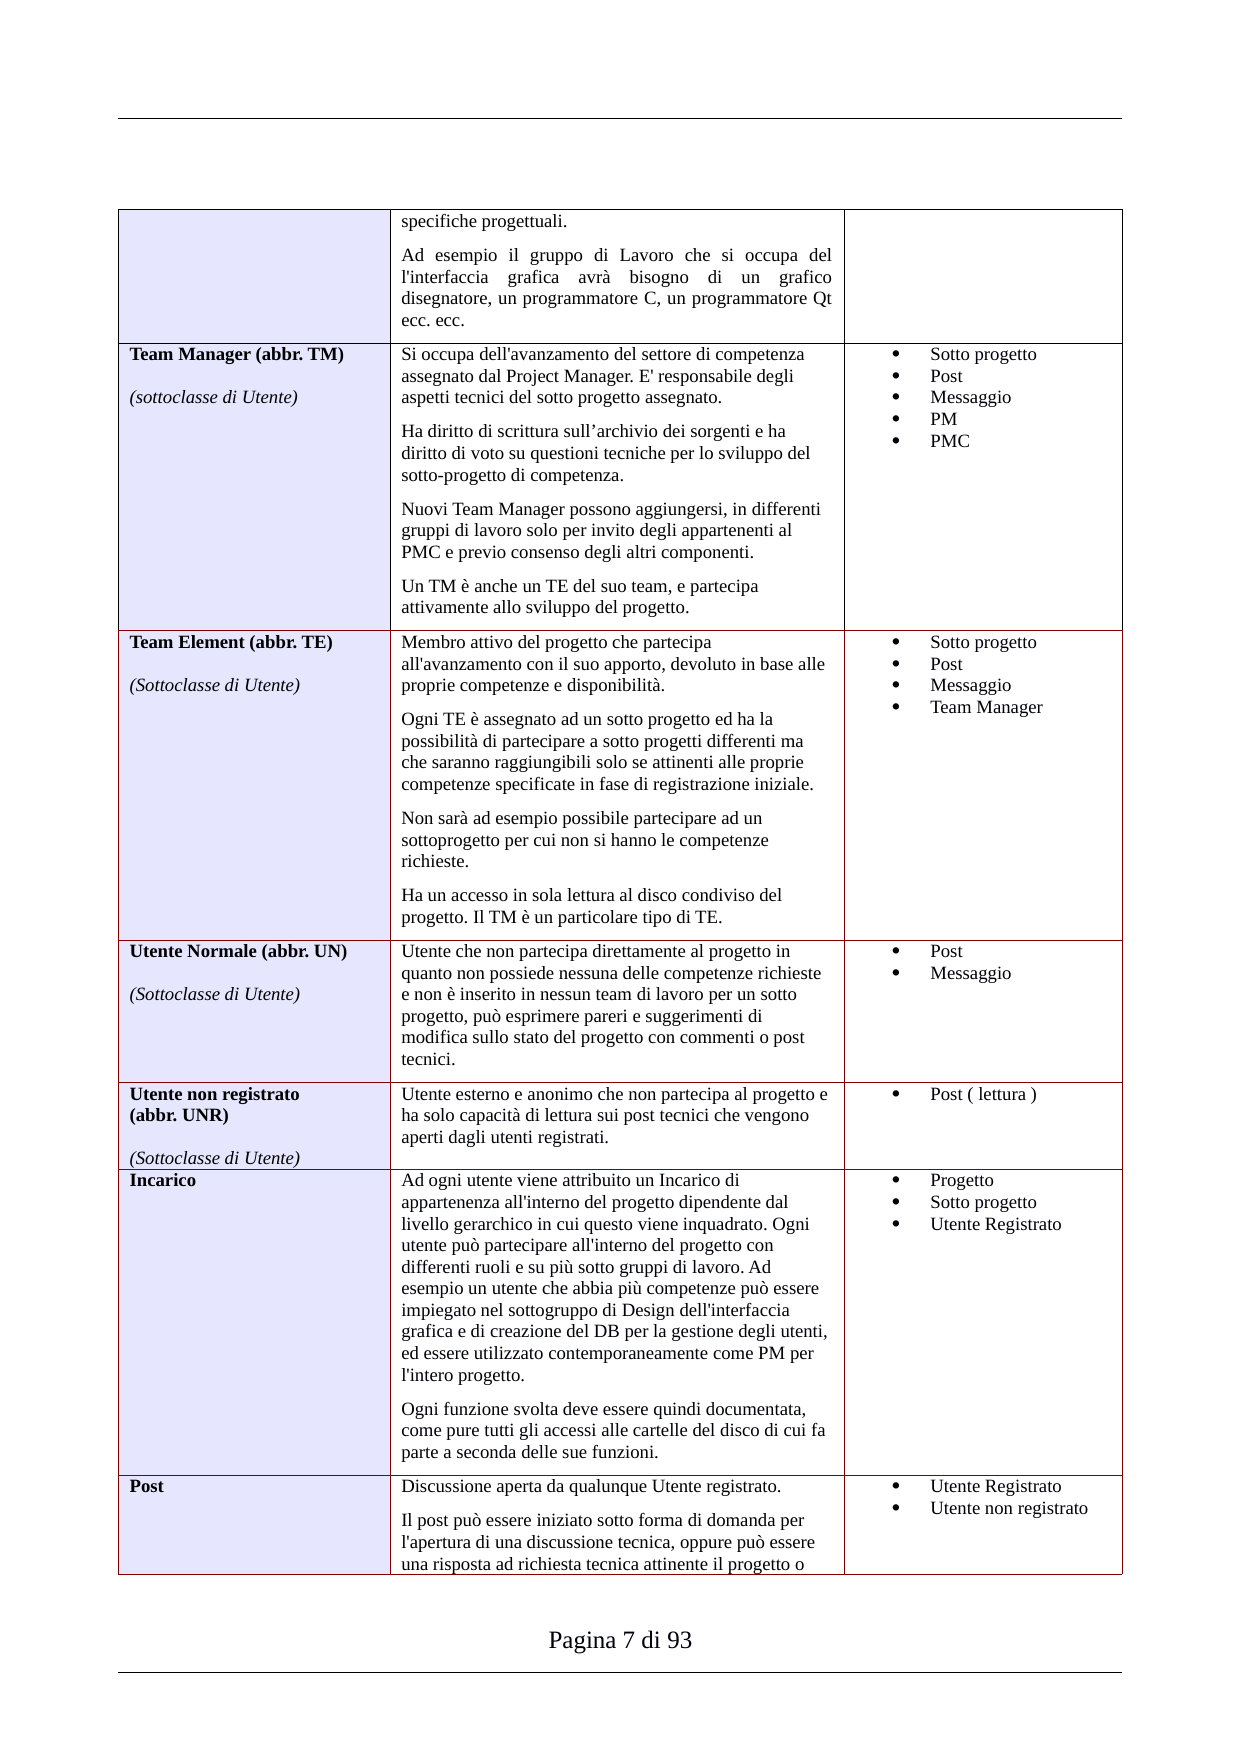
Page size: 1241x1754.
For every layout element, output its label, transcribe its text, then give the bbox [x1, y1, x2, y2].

table_cell Membro attivo del progetto che partecipa all'avanzamento con il suo apporto, devoluto in base alle proprie competenze e disponibilità. Ogni TE è assegnato ad un sotto progetto ed ha la possibilità di partecipare a sotto progetti differenti ma che saranno raggiungibili solo se attinenti alle proprie competenze specificate in fase di registrazione iniziale. Non sarà ad esempio possibile partecipare ad un sottoprogetto per cui non si hanno le competenze richieste. Ha un accesso in sola lettura al disco condiviso del progetto. Il TM è un particolare tipo di TE. [391, 631, 844, 940]
table_cell Incarico [119, 1170, 390, 1475]
table_cell Post ( lettura ) [845, 1083, 1122, 1169]
table_cell Si occupa dell'avanzamento del settore di competenza assegnato dal Project Manager. E' responsabile degli aspetti tecnici del sotto progetto assegnato. Ha diritto di scrittura sull’archivio dei sorgenti e ha diritto di voto su questioni tecniche per lo sviluppo del sotto-progetto di competenza. Nuovi Team Manager possono aggiungersi, in differenti gruppi di lavoro solo per invito degli appartenenti al PMC e previo consenso degli altri componenti. Un TM è anche un TE del suo team, e partecipa attivamente allo sviluppo del progetto. [391, 344, 844, 630]
table_cell Team Manager (abbr. TM) (sottoclasse di Utente) [119, 344, 390, 630]
table_cell [119, 210, 390, 343]
table_cell Utente esterno e anonimo che non partecipa al progetto e ha solo capacità di lettura sui post tecnici che vengono aperti dagli utenti registrati. [391, 1083, 844, 1169]
table_cell Utente Registrato Utente non registrato [845, 1476, 1122, 1574]
table_cell Ad ogni utente viene attribuito un Incarico di appartenenza all'interno del progetto dipendente dal livello gerarchico in cui questo viene inquadrato. Ogni utente può partecipare all'interno del progetto con differenti ruoli e su più sotto gruppi di lavoro. Ad esempio un utente che abbia più competenze può essere impiegato nel sottogruppo di Design dell'interfaccia grafica e di creazione del DB per la gestione degli utenti, ed essere utilizzato contemporaneamente come PM per l'intero progetto. Ogni funzione svolta deve essere quindi documentata, come pure tutti gli accessi alle cartelle del disco di cui fa parte a seconda delle sue funzioni. [391, 1170, 844, 1475]
table_cell Post Messaggio [845, 941, 1122, 1082]
table_cell Sotto progetto Post Messaggio PM PMC [845, 344, 1122, 630]
table_cell Post [119, 1476, 390, 1574]
table_cell Discussione aperta da qualunque Utente registrato. Il post può essere iniziato sotto forma di domanda per l'apertura di una discussione tecnica, oppure può essere una risposta ad richiesta tecnica attinente il progetto o [391, 1476, 844, 1574]
table_cell Progetto Sotto progetto Utente Registrato [845, 1170, 1122, 1475]
table_cell Utente Normale (abbr. UN) (Sottoclasse di Utente) [119, 941, 390, 1082]
table_cell Utente non registrato (abbr. UNR) (Sottoclasse di Utente) [119, 1083, 390, 1169]
table_cell Team Element (abbr. TE) (Sottoclasse di Utente) [119, 631, 390, 940]
table_cell Sotto progetto Post Messaggio Team Manager [845, 631, 1122, 940]
table_cell specifiche progettuali. Ad esempio il gruppo di Lavoro che si occupa del l'interfaccia grafica avrà bisogno di un grafico disegnatore, un programmatore C, un programmatore Qt ecc. ecc. [391, 210, 844, 343]
table_cell Utente che non partecipa direttamente al progetto in quanto non possiede nessuna delle competenze richieste e non è inserito in nessun team di lavoro per un sotto progetto, può esprimere pareri e suggerimenti di modifica sullo stato del progetto con commenti o post tecnici. [391, 941, 844, 1082]
table_cell [845, 210, 1122, 343]
